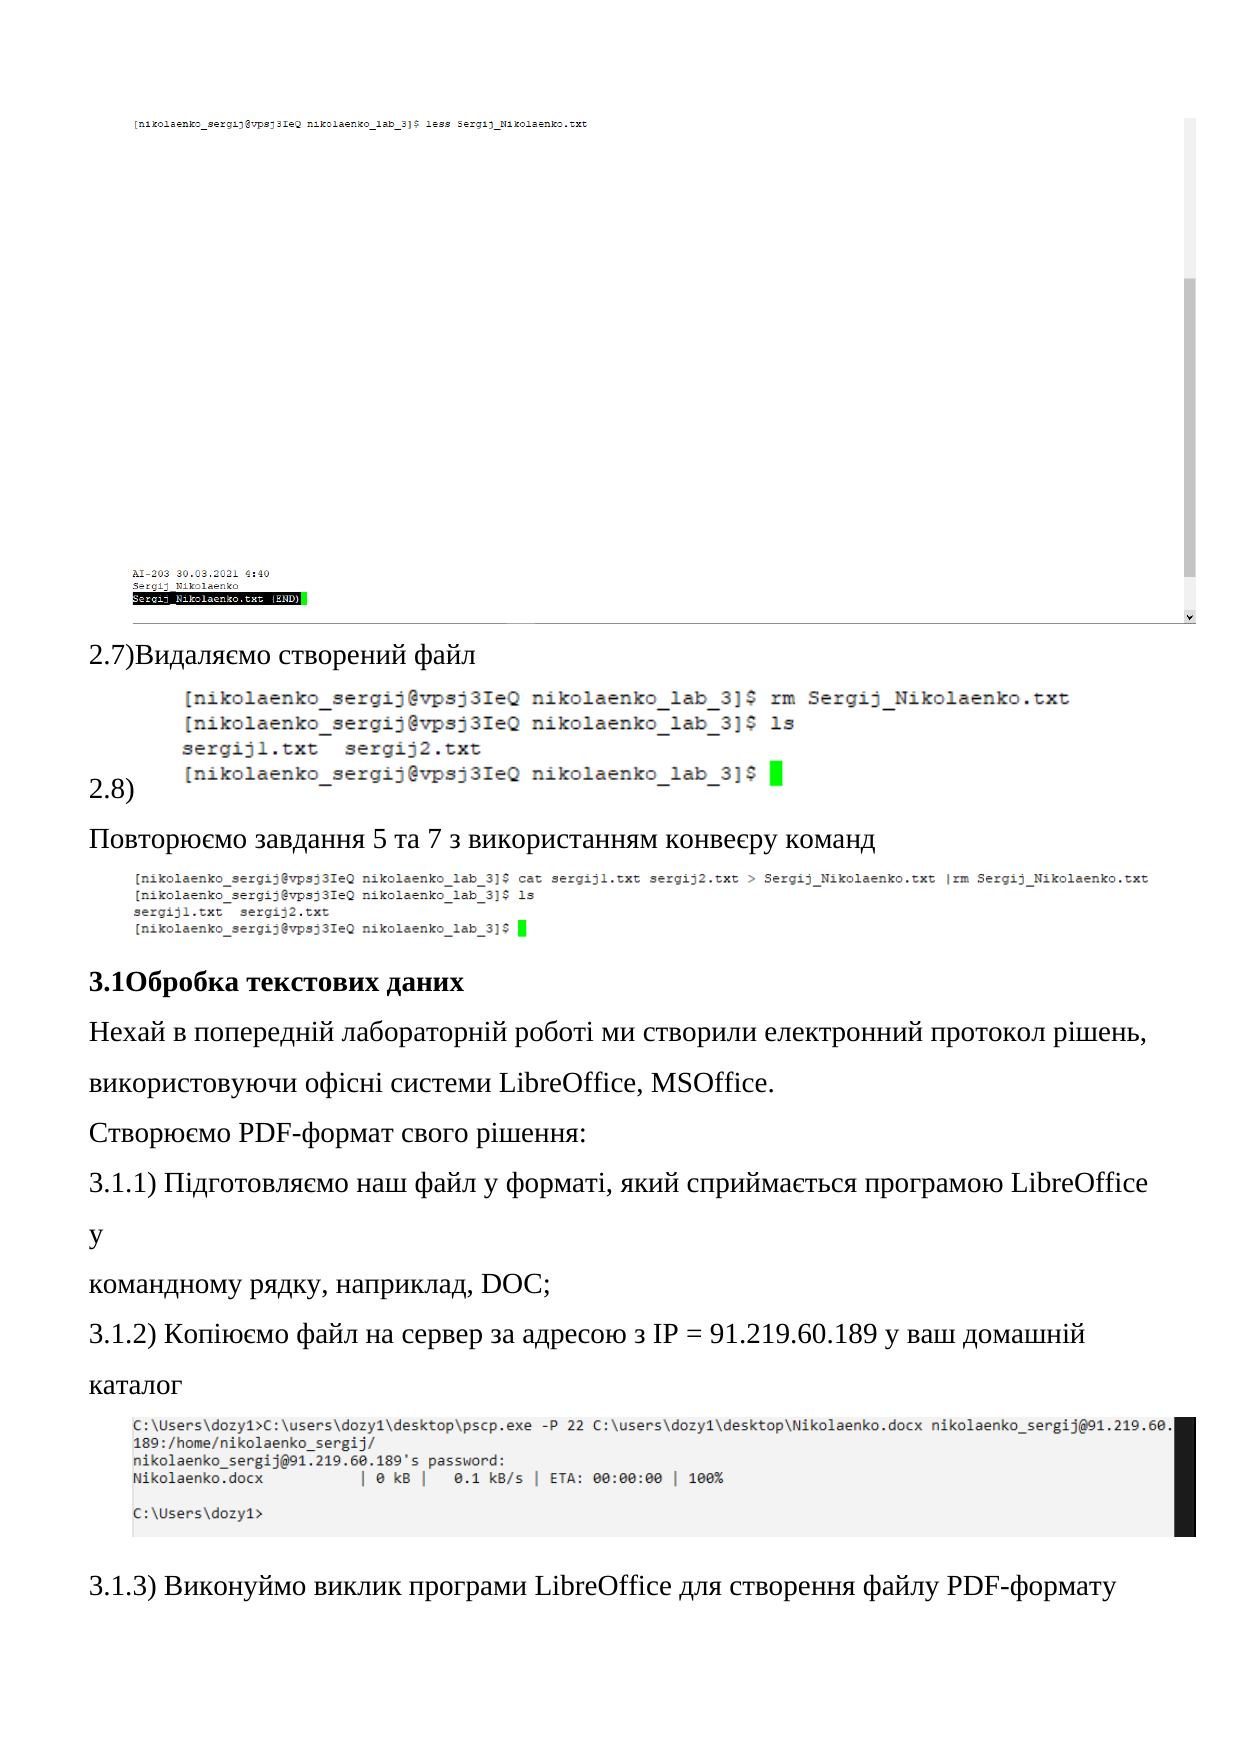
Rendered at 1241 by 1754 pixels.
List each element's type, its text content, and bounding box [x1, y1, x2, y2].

text 3.1.3) Виконуймо виклик програми LibreOffice для створення файлу PDF-формату [88, 1568, 1152, 1602]
picture [132, 118, 1196, 624]
text використовуючи офісні системи LibreOffice, MSOffice. [88, 1065, 1152, 1098]
text 3.1Обробка текстових даних [88, 964, 1152, 998]
picture [132, 872, 1196, 944]
text 2.8) Повторюємо завдання 5 та 7 з використанням конвеєру команд [88, 771, 1152, 855]
text Нехай в попередній лабораторній роботі ми створили електронний протокол рішень, [88, 1014, 1152, 1048]
picture [132, 1417, 1196, 1537]
text 2.7)Видаляємо створений файл [88, 160, 1152, 671]
text 3.1.1) Підготовляємо наш файл у форматі, який сприймається програмою LibreOffice у [88, 1166, 1152, 1249]
text командному рядку, наприклад, DOC; [88, 1266, 1152, 1300]
text Створюємо PDF-формат свого рішення: [88, 1115, 1152, 1149]
picture [180, 687, 1148, 791]
text 3.1.2) Копіюємо файл на сервер за адресою з IP = 91.219.60.189 у ваш домашній каталог [88, 1316, 1152, 1400]
